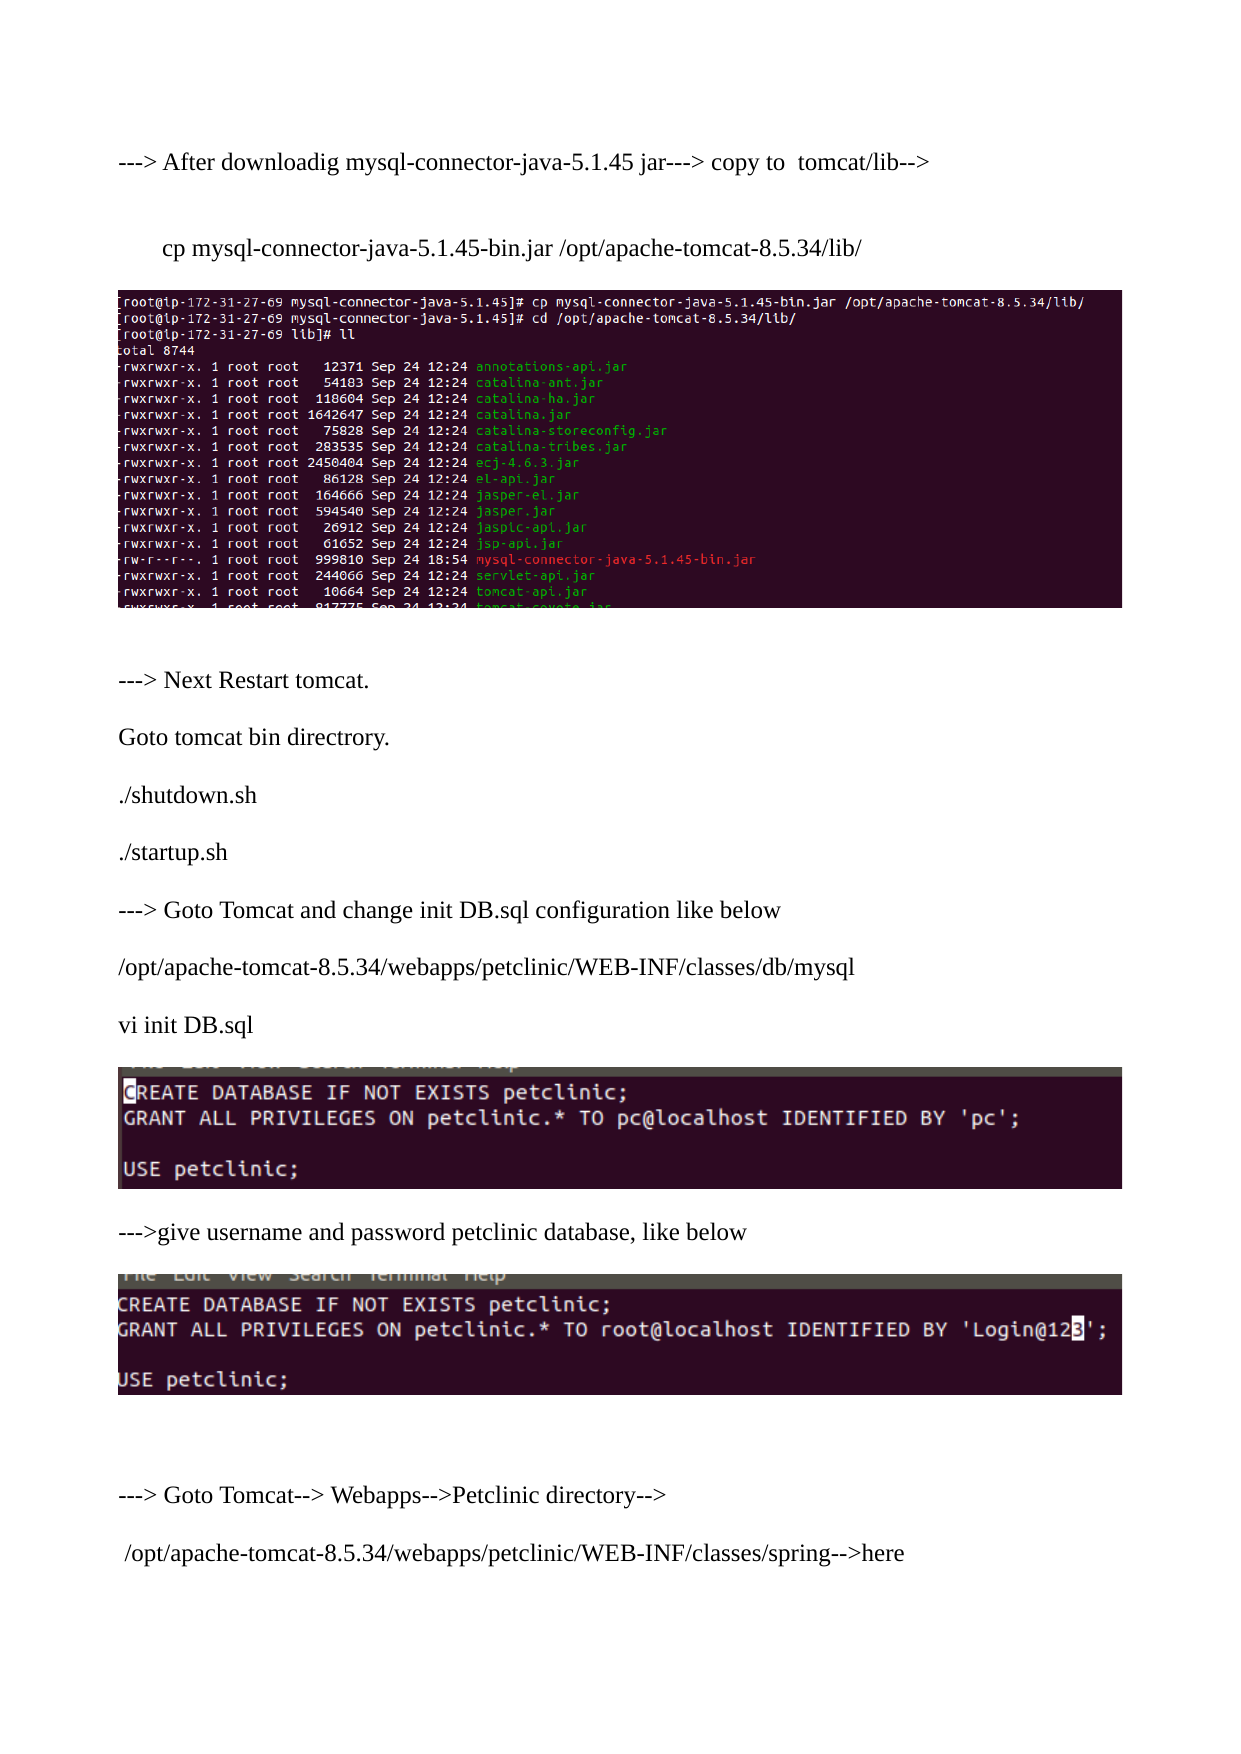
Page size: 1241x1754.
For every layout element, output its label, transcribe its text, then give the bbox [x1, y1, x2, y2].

text ---> Goto Tomcat--> Webapps-->Petclinic directory--> [118, 1480, 1122, 1509]
text Goto tomcat bin directrory. [118, 722, 1122, 751]
text /opt/apache-tomcat-8.5.34/webapps/petclinic/WEB-INF/classes/db/mysql [118, 952, 1122, 981]
text --->give username and password petclinic database, like below [118, 1217, 1122, 1246]
text /opt/apache-tomcat-8.5.34/webapps/petclinic/WEB-INF/classes/spring-->here [118, 1538, 1122, 1567]
text ---> Next Restart tomcat. [118, 665, 1122, 694]
picture [118, 290, 1123, 608]
picture [118, 1067, 1123, 1189]
text ./startup.sh [118, 837, 1122, 866]
text ---> After downloadig mysql-connector-java-5.1.45 jar---> copy to tomcat/lib--> [118, 147, 1122, 176]
text cp mysql-connector-java-5.1.45-bin.jar /opt/apache-tomcat-8.5.34/lib/ [118, 233, 1122, 262]
text vi init DB.sql [118, 1010, 1122, 1039]
text ---> Goto Tomcat and change init DB.sql configuration like below [118, 895, 1122, 924]
picture [118, 1274, 1123, 1395]
text ./shutdown.sh [118, 780, 1122, 809]
